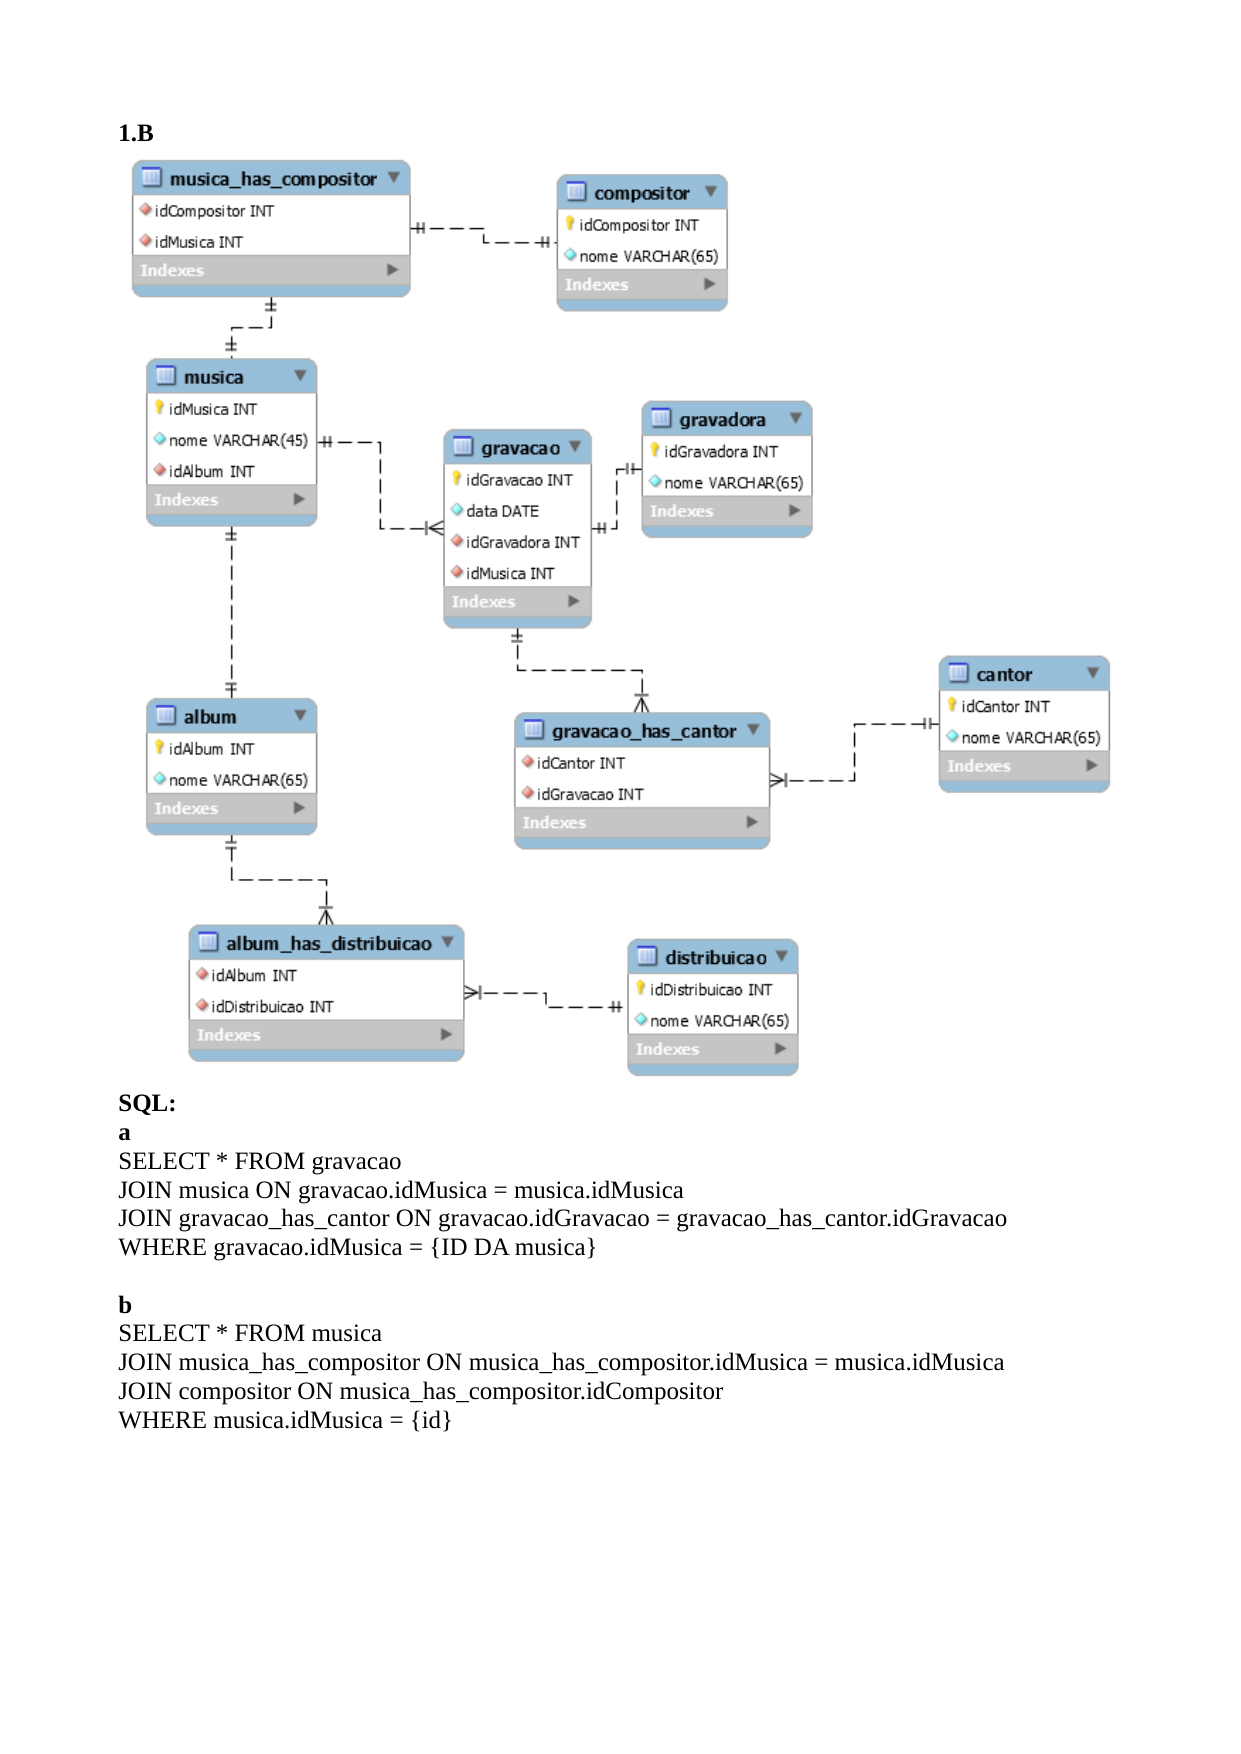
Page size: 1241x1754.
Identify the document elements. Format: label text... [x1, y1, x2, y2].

text SQL: [118, 1089, 1122, 1117]
text WHERE musica.idMusica = {id} [118, 1405, 1122, 1433]
text b [118, 1290, 1122, 1318]
text JOIN gravacao_has_cantor ON gravacao.idGravacao = gravacao_has_cantor.idGravacao [118, 1203, 1122, 1232]
text JOIN compositor ON musica_has_compositor.idCompositor [118, 1376, 1122, 1405]
text JOIN musica_has_compositor ON musica_has_compositor.idMusica = musica.idMusica [118, 1347, 1122, 1376]
text SELECT * FROM musica [118, 1318, 1122, 1347]
text JOIN musica ON gravacao.idMusica = musica.idMusica [118, 1175, 1122, 1203]
text WHERE gravacao.idMusica = {ID DA musica} [118, 1232, 1122, 1261]
text SELECT * FROM gravacao [118, 1146, 1122, 1175]
text 1.B [118, 118, 1122, 146]
text a [118, 1117, 1122, 1146]
picture [118, 146, 1123, 1089]
